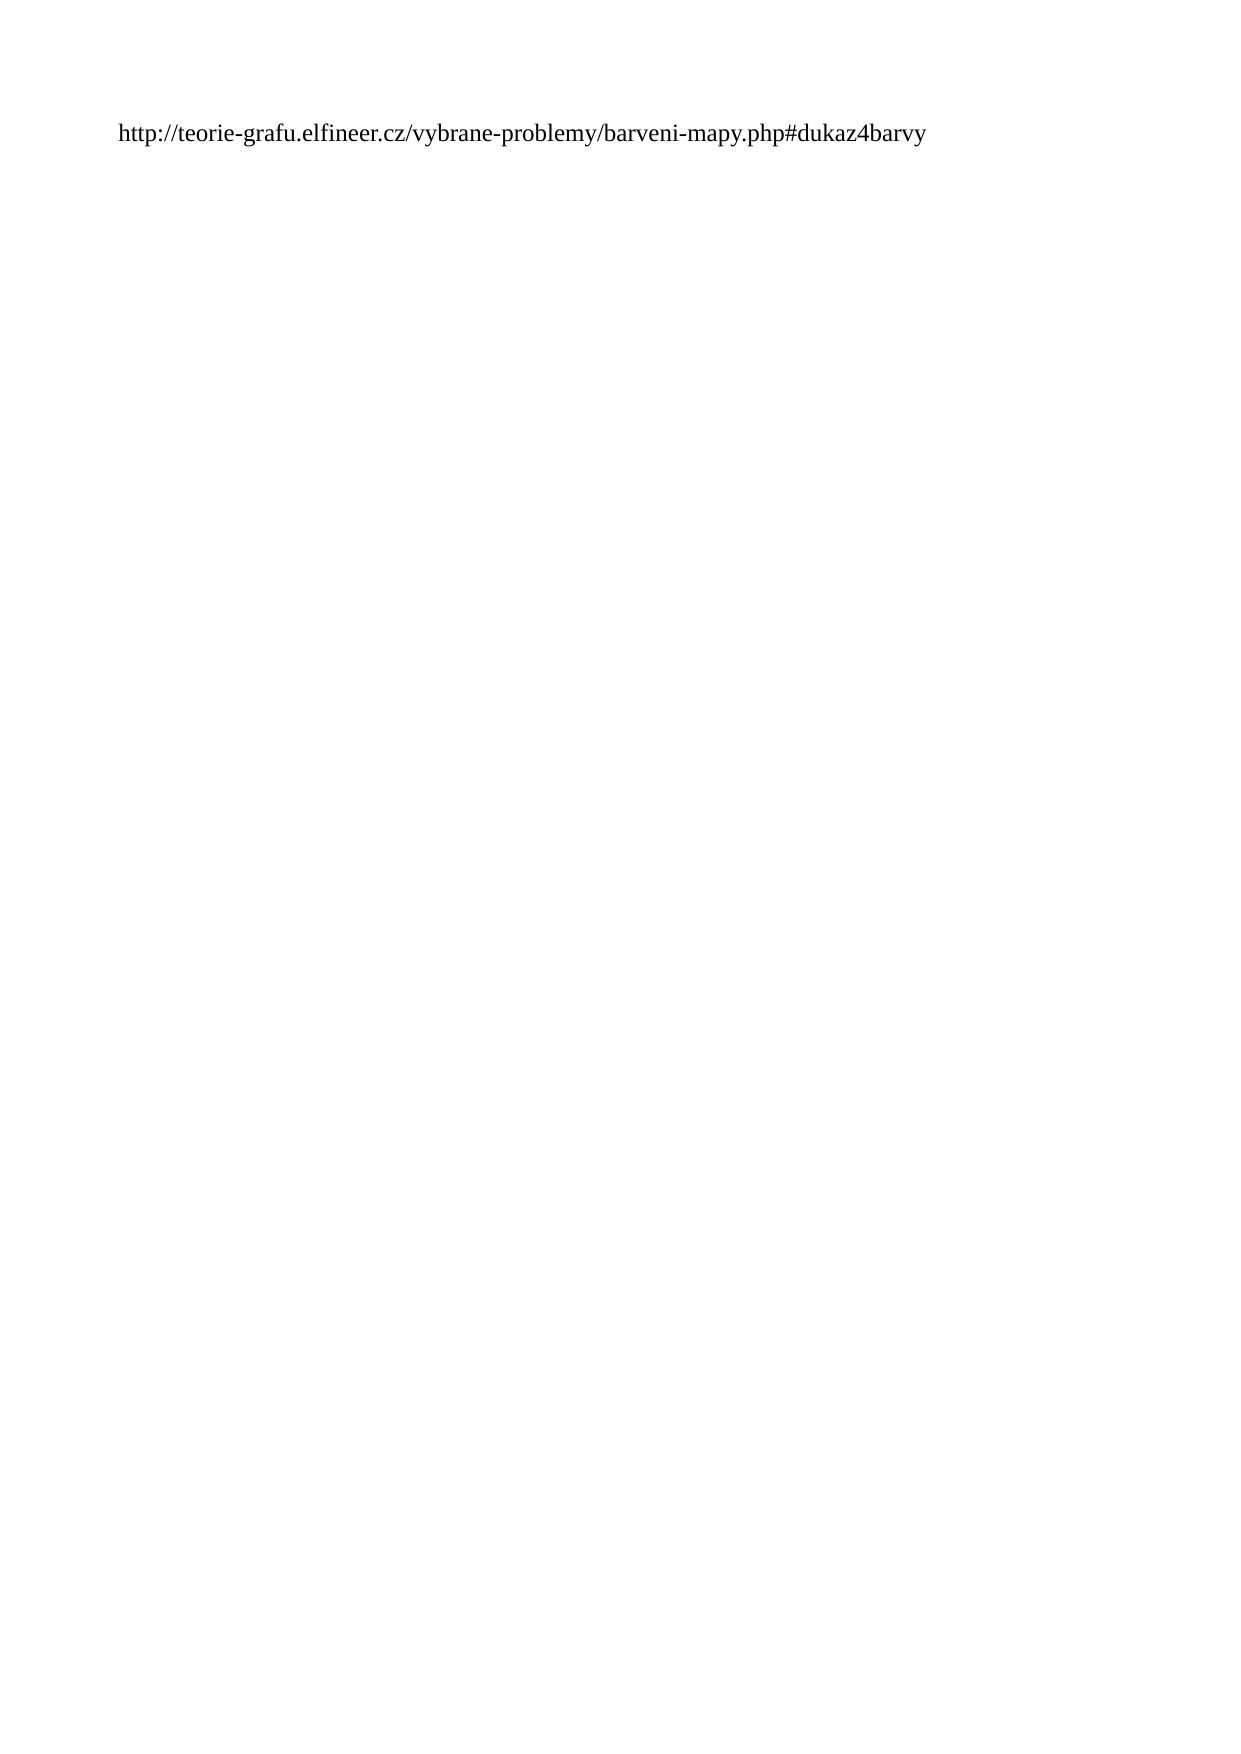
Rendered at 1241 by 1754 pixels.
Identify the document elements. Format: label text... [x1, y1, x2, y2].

text http://teorie-grafu.elfineer.cz/vybrane-problemy/barveni-mapy.php#dukaz4barvy [118, 118, 1122, 147]
